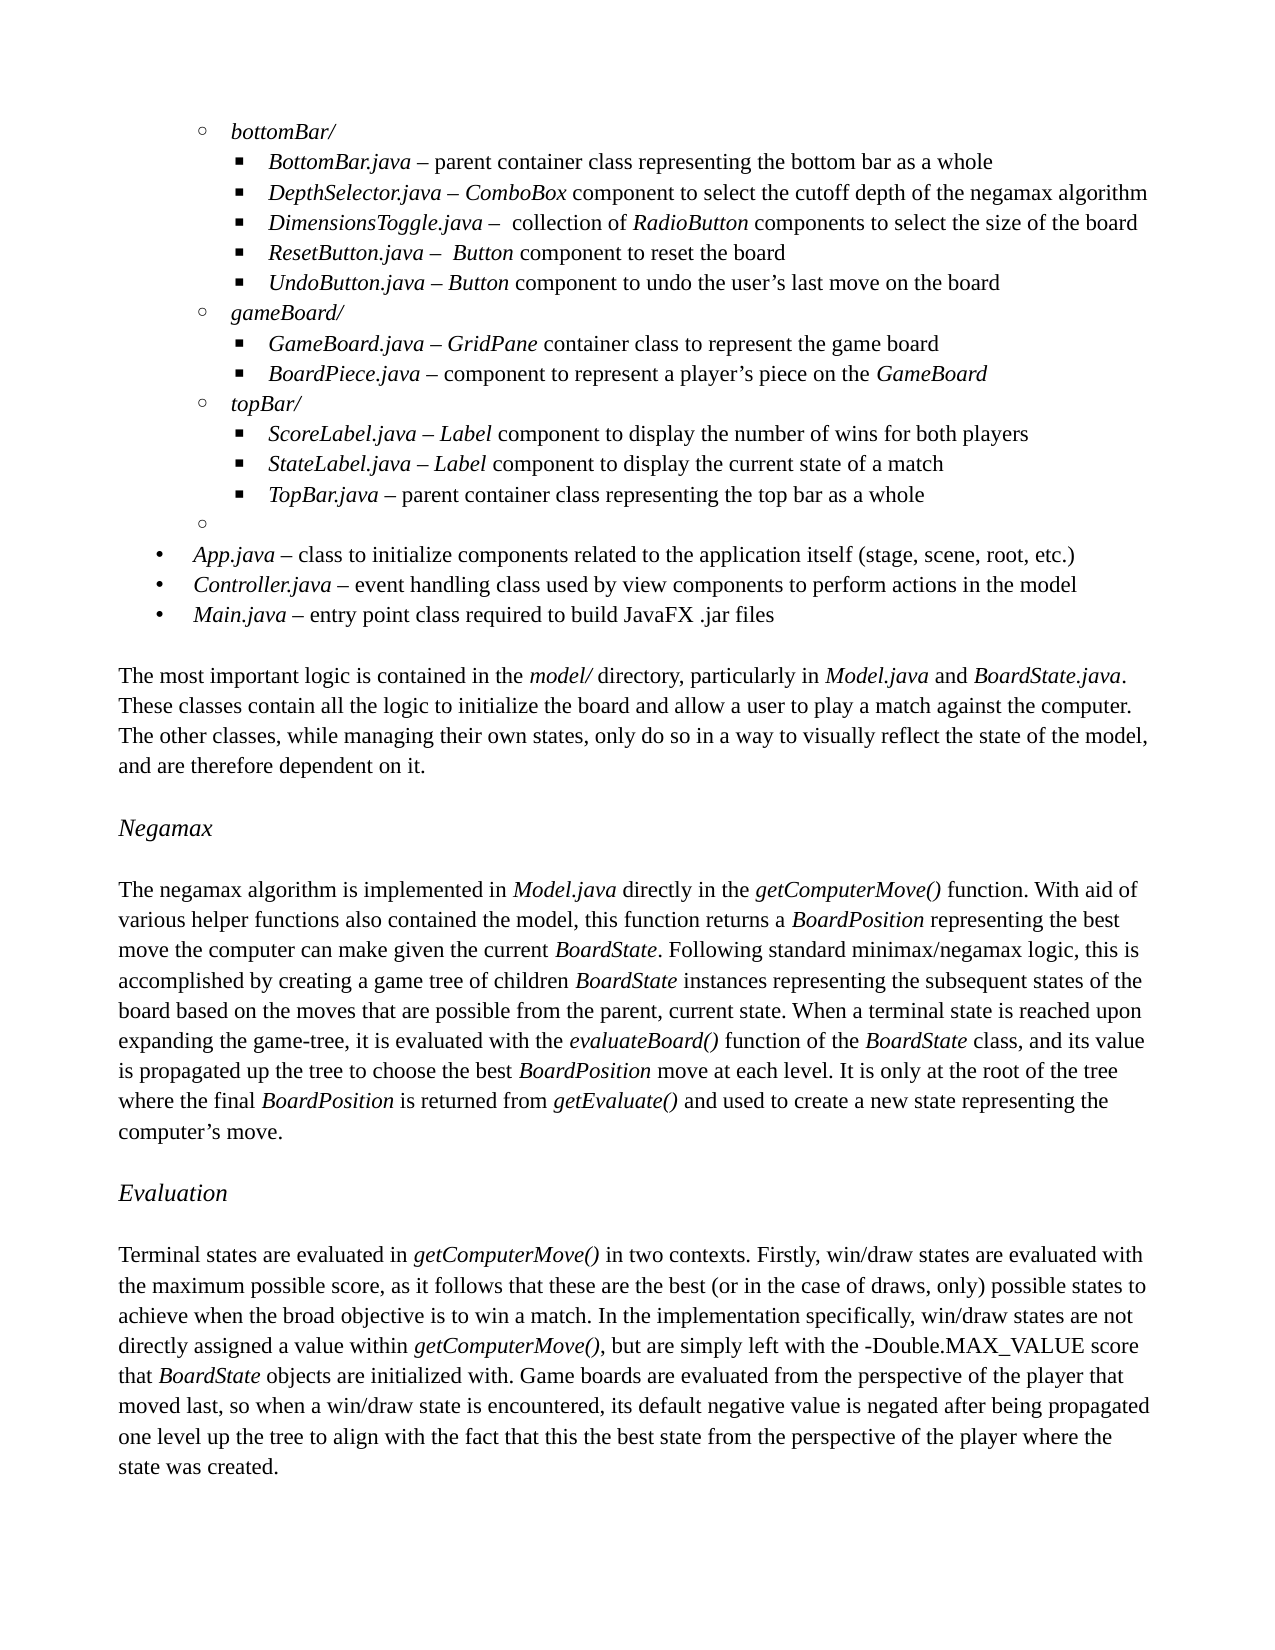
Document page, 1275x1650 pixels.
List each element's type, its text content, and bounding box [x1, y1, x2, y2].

list gameBoard/ [193, 299, 1157, 326]
text Terminal states are evaluated in getComputerMove() in two contexts. Firstly, win/draw states are evaluated with the maximum possible score, as it follows that these are the best (or in the case of draws, only) possible states to achieve when the broad objective is to win a match. In the implementation specifically, win/draw states are not directly assigned a value within getComputerMove(), but are simply left with the -Double.MAX_VALUE score that BoardState objects are initialized with. Game boards are evaluated from the perspective of the player that moved last, so when a win/draw state is encountered, its default negative value is negated after being propagated one level up the tree to align with the fact that this the best state from the perspective of the player where the state was created. [118, 1241, 1157, 1479]
list ScoreLabel.java – Label component to display the number of wins for both players [231, 420, 1157, 447]
list App.java – class to initialize components related to the application itself (stage, scene, root, etc.) [156, 541, 1157, 567]
list GameBoard.java – GridPane container class to represent the game board [231, 329, 1157, 356]
list ResetButton.java – Button component to reset the board [231, 239, 1157, 265]
list BottomBar.java – parent container class representing the bottom bar as a whole [231, 148, 1157, 175]
list Main.java – entry point class required to build JavaFX .jar files [156, 601, 1157, 628]
text The most important logic is contained in the model/ directory, particularly in Model.java and BoardState.java. These classes contain all the logic to initialize the board and allow a user to play a match against the computer. The other classes, while managing their own states, only do so in a way to visually reflect the state of the model, and are therefore dependent on it. [118, 662, 1157, 779]
text The negamax algorithm is implemented in Model.java directly in the getComputerMove() function. With aid of various helper functions also contained the model, this function returns a BoardPosition representing the best move the computer can make given the current BoardState. Following standard minimax/negamax logic, this is accomplished by creating a game tree of children BoardState instances representing the subsequent states of the board based on the moves that are possible from the parent, current state. When a terminal state is reached upon expanding the game-tree, it is evaluated with the evaluateBoard() function of the BoardState class, and its value is propagated up the tree to choose the best BoardPosition move at each level. It is only at the root of the tree where the final BoardPosition is returned from getEvaluate() and used to create a new state representing the computer’s move. [118, 876, 1157, 1144]
list bottomBar/ [193, 118, 1157, 144]
list DimensionsToggle.java – collection of RadioButton components to select the size of the board [231, 209, 1157, 235]
text Negamax [118, 813, 1157, 842]
text Evaluation [118, 1178, 1157, 1207]
list UndoButton.java – Button component to undo the user’s last move on the board [231, 269, 1157, 296]
list Controller.java – event handling class used by view components to perform actions in the model [156, 571, 1157, 598]
list DepthSelector.java – ComboBox component to select the cutoff depth of the negamax algorithm [231, 178, 1157, 205]
list BoardPiece.java – component to represent a player’s piece on the GameBoard [231, 360, 1157, 386]
list StateLabel.java – Label component to display the current state of a match [231, 450, 1157, 477]
list TopBar.java – parent container class representing the top bar as a whole [231, 481, 1157, 507]
list topBar/ [193, 390, 1157, 416]
